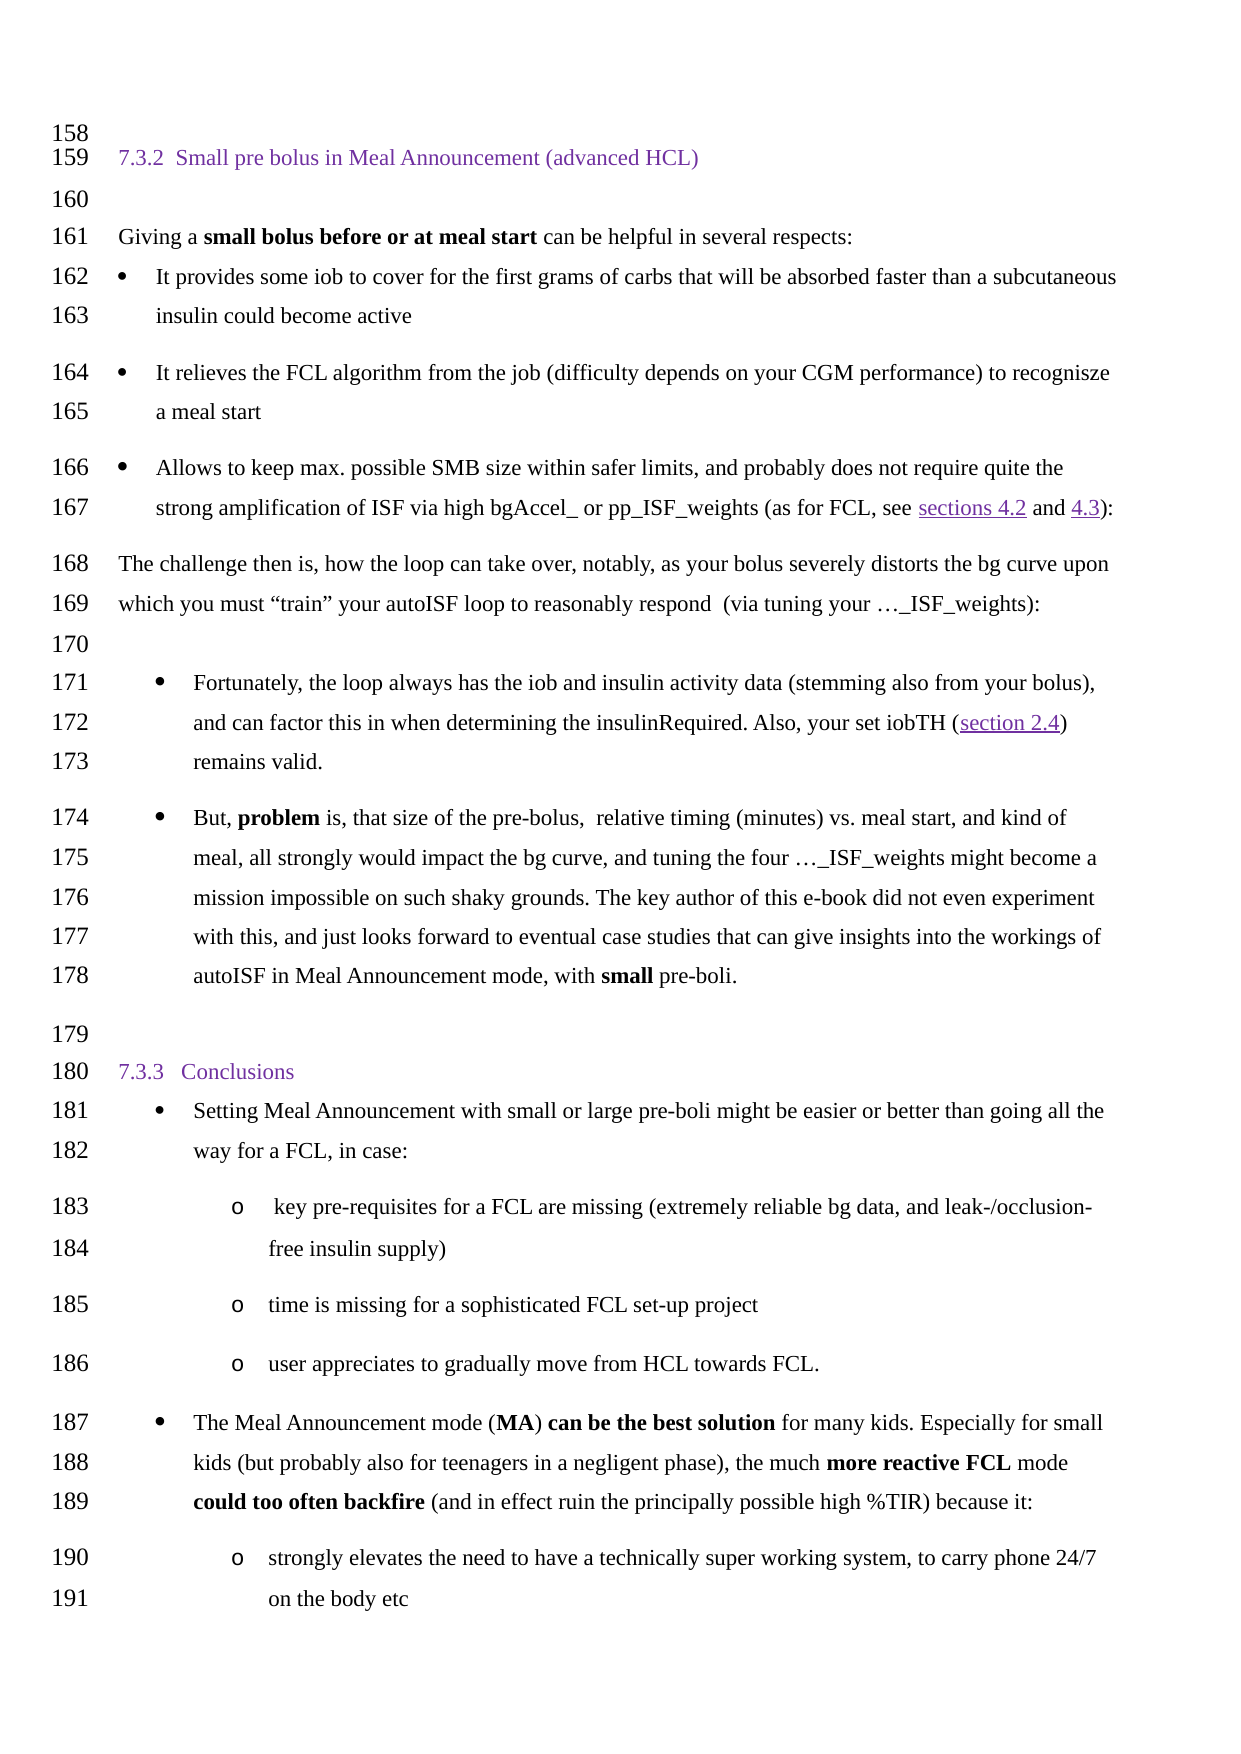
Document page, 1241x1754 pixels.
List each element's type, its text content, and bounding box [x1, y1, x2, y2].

list Allows to keep max. possible SMB size within safer limits, and probably does not require quite the strong amplification of ISF via high bgAccel_ or pp_ISF_weights (as for FCL, see sections 4.2 and 4.3): [118, 454, 1122, 520]
list It relieves the FCL algorithm from the job (difficulty depends on your CGM performance) to recognisze a meal start [118, 358, 1122, 424]
list Setting Meal Announcement with small or large pre-boli might be easier or better than going all the way for a FCL, in case: [156, 1098, 1122, 1163]
text Giving a small bolus before or at meal start can be helpful in several respects: [118, 223, 1122, 250]
list The Meal Announcement mode (MA) can be the best solution for many kids. Especially for small kids (but probably also for teenagers in a negligent phase), the much more reactive FCL mode could too often backfire (and in effect ruin the principally possible high %TIR) because it: [156, 1409, 1122, 1514]
text The challenge then is, how the loop can take over, notably, as your bolus severely distorts the bg curve upon which you must “train” your autoISF loop to reasonably respond (via tuning your …_ISF_weights): [118, 550, 1122, 616]
list user appreciates to gradually move from HCL towards FCL. [231, 1350, 1122, 1378]
list It provides some iob to cover for the first grams of carbs that will be absorbed faster than a subcutaneous insulin could become active [118, 263, 1122, 329]
list But, problem is, that size of the pre-bolus, relative timing (minutes) vs. meal start, and kind of meal, all strongly would impact the bg curve, and tuning the four …_ISF_weights might become a mission impossible on such shaky grounds. The key author of this e-book did not even experiment with this, and just looks forward to eventual case studies that can give insights into the workings of autoISF in Meal Announcement mode, with small pre-boli. [156, 804, 1122, 989]
list key pre-requisites for a FCL are missing (extremely reliable bg data, and leak-/occlusion-free insulin supply) [231, 1193, 1122, 1261]
list Fortunately, the loop always has the iob and insulin activity data (stemming also from your bolus), and can factor this in when determining the insulinRequired. Also, your set iobTH (section 2.4) remains valid. [156, 669, 1122, 774]
text 7.3.3 Conclusions [118, 1058, 1122, 1084]
list time is missing for a sophisticated FCL set-up project [231, 1291, 1122, 1319]
list strongly elevates the need to have a technically super working system, to carry phone 24/7 on the body etc [231, 1544, 1122, 1612]
text 7.3.2 Small pre bolus in Meal Announcement (advanced HCL) [118, 144, 1122, 171]
